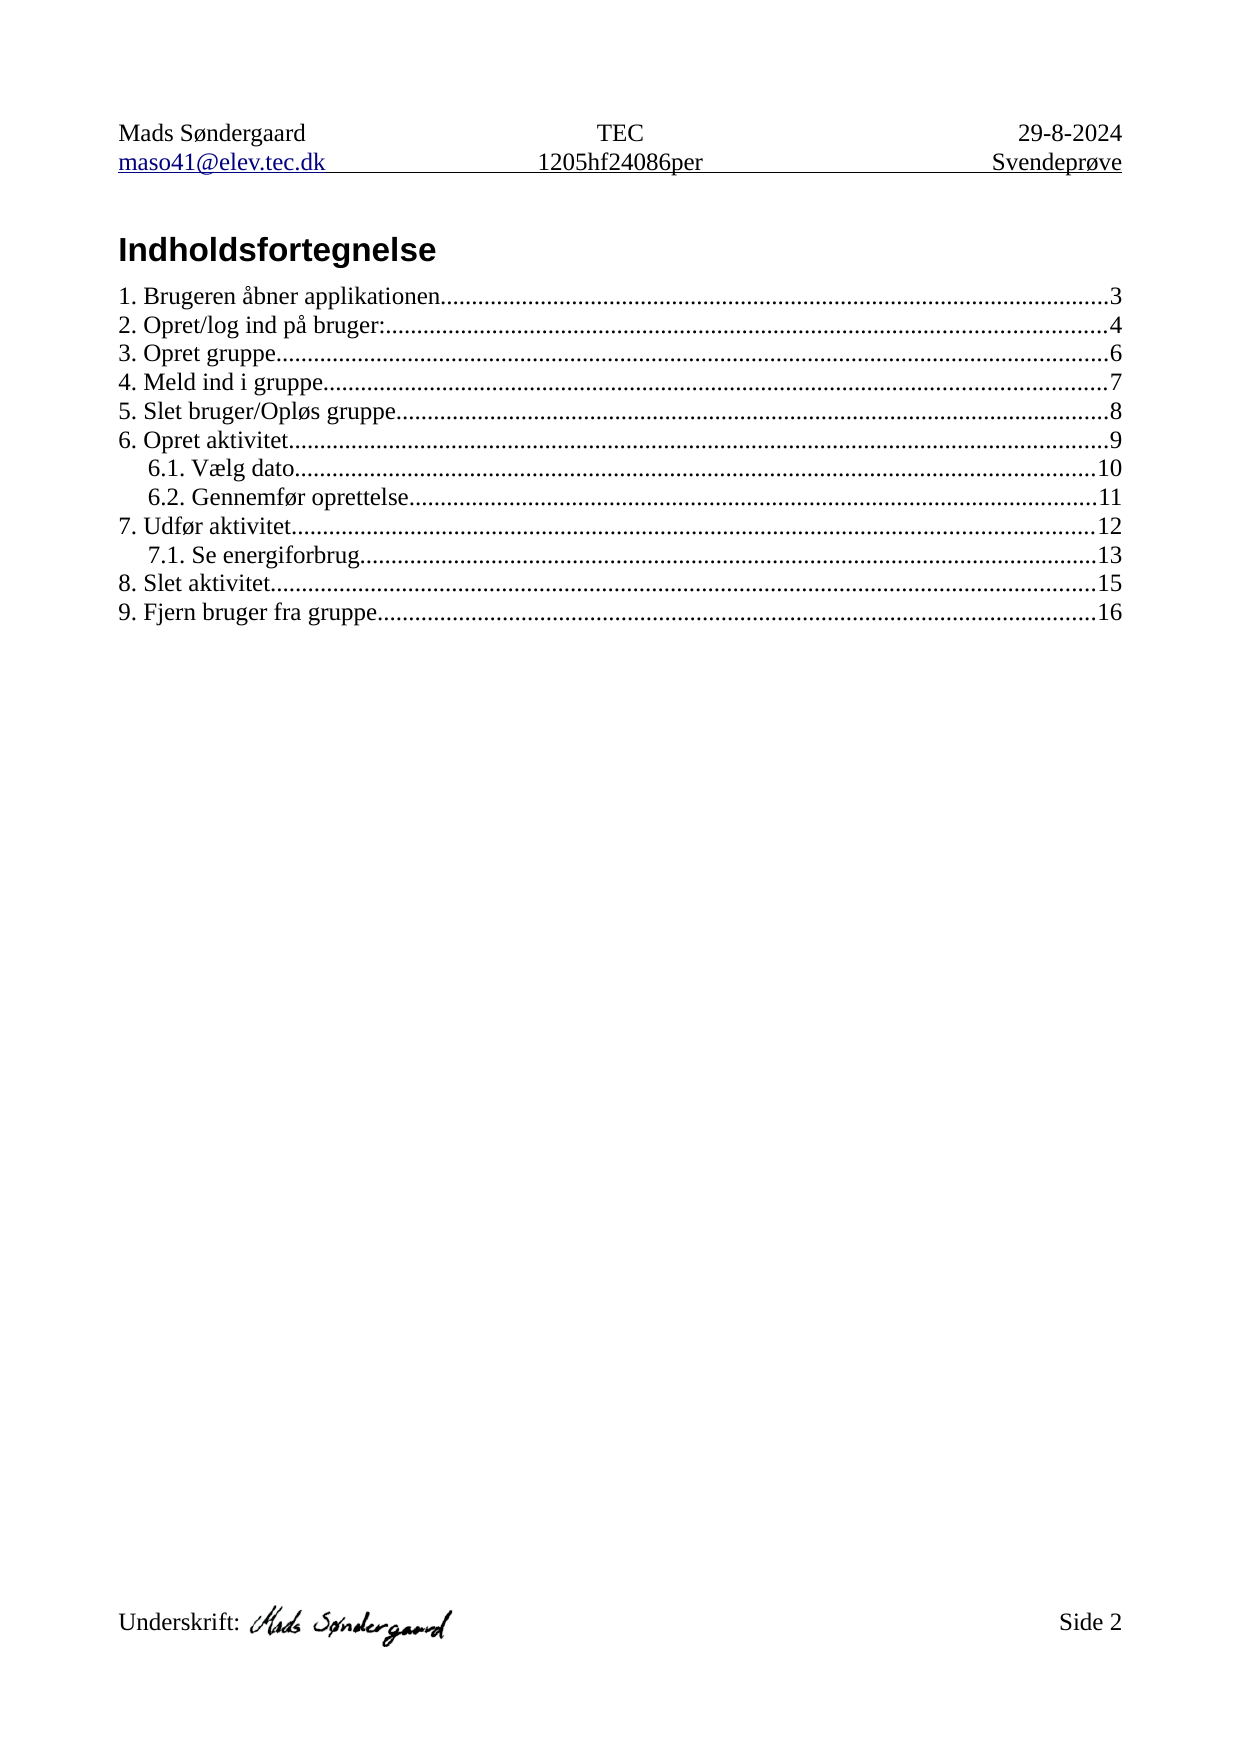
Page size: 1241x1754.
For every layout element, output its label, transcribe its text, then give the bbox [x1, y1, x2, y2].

text 4. Meld ind i gruppe 7 [118, 367, 1122, 396]
text 6.2. Gennemfør oprettelse 11 [148, 482, 1122, 511]
subtitle Indholdsfortegnelse [118, 230, 1122, 268]
text 7. Udfør aktivitet 12 [118, 511, 1122, 540]
text 3. Opret gruppe 6 [118, 338, 1122, 367]
text 7.1. Se energiforbrug 13 [148, 540, 1122, 568]
picture [244, 1600, 458, 1647]
text 5. Slet bruger/Opløs gruppe. 8 [118, 396, 1122, 425]
text 9. Fjern bruger fra gruppe 16 [118, 597, 1122, 626]
text 8. Slet aktivitet 15 [118, 568, 1122, 597]
text 6.1. Vælg dato 10 [148, 453, 1122, 482]
text 6. Opret aktivitet 9 [118, 425, 1122, 453]
text 2. Opret/log ind på bruger: 4 [118, 310, 1122, 338]
text 1. Brugeren åbner applikationen 3 [118, 281, 1122, 310]
